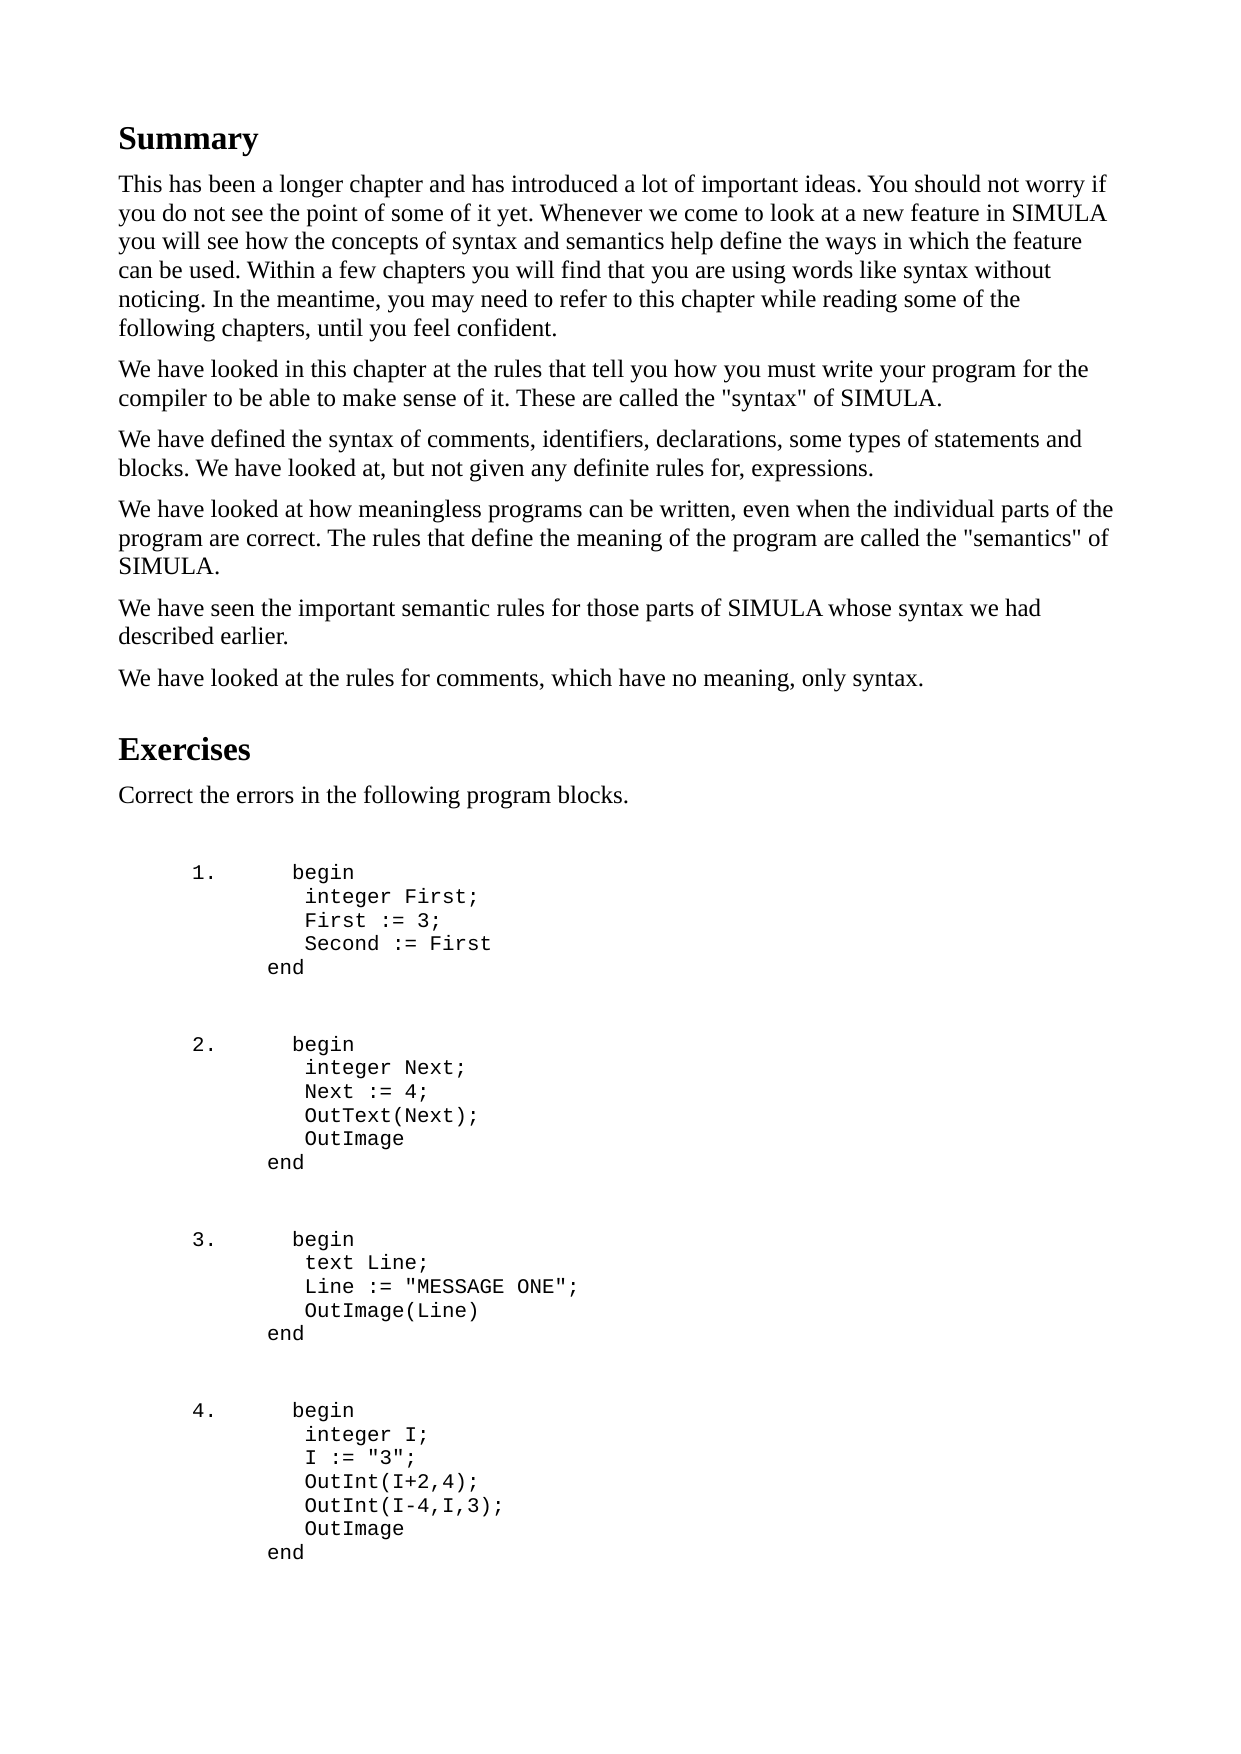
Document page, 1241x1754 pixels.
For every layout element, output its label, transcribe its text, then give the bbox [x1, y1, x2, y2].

list end [118, 1323, 1122, 1347]
list First := 3; [118, 909, 1122, 933]
list Line := "MESSAGE ONE"; [118, 1276, 1122, 1299]
text We have looked at how meaningless programs can be written, even when the individual parts of the program are correct. The rules that define the meaning of the program are called the "semantics" of SIMULA. [118, 494, 1122, 580]
text We have looked in this chapter at the rules that tell you how you must write your program for the compiler to be able to make sense of it. These are called the "syntax" of SIMULA. [118, 354, 1122, 411]
text We have looked at the rules for comments, which have no meaning, only syntax. [118, 663, 1122, 691]
subtitle Exercises [118, 729, 1122, 767]
list OutInt(I-4,I,3); [118, 1494, 1122, 1518]
list OutText(Next); [118, 1104, 1122, 1128]
list Second := First [118, 933, 1122, 957]
text Correct the errors in the following program blocks. [118, 780, 1122, 808]
list integer I; [118, 1424, 1122, 1447]
list end [118, 957, 1122, 981]
list Next := 4; [118, 1081, 1122, 1104]
list begin [118, 862, 1122, 886]
list OutImage [118, 1128, 1122, 1152]
list I := "3"; [118, 1447, 1122, 1471]
list OutInt(I+2,4); [118, 1471, 1122, 1494]
list OutImage(Line) [118, 1299, 1122, 1323]
list begin [118, 1229, 1122, 1252]
text We have defined the syntax of comments, identifiers, declarations, some types of statements and blocks. We have looked at, but not given any definite rules for, expressions. [118, 424, 1122, 481]
subtitle Summary [118, 118, 1122, 156]
list integer First; [118, 886, 1122, 909]
list end [118, 1152, 1122, 1176]
text This has been a longer chapter and has introduced a lot of important ideas. You should not worry if you do not see the point of some of it yet. Whenever we come to look at a new feature in SIMULA you will see how the concepts of syntax and semantics help define the ways in which the feature can be used. Within a few chapters you will find that you are using words like syntax without noticing. In the meantime, you may need to refer to this chapter while reading some of the following chapters, until you feel confident. [118, 169, 1122, 341]
list integer Next; [118, 1057, 1122, 1081]
text We have seen the important semantic rules for those parts of SIMULA whose syntax we had described earlier. [118, 593, 1122, 650]
list begin [118, 1400, 1122, 1424]
list OutImage [118, 1518, 1122, 1542]
list end [118, 1542, 1122, 1566]
list begin [118, 1034, 1122, 1057]
list text Line; [118, 1252, 1122, 1276]
